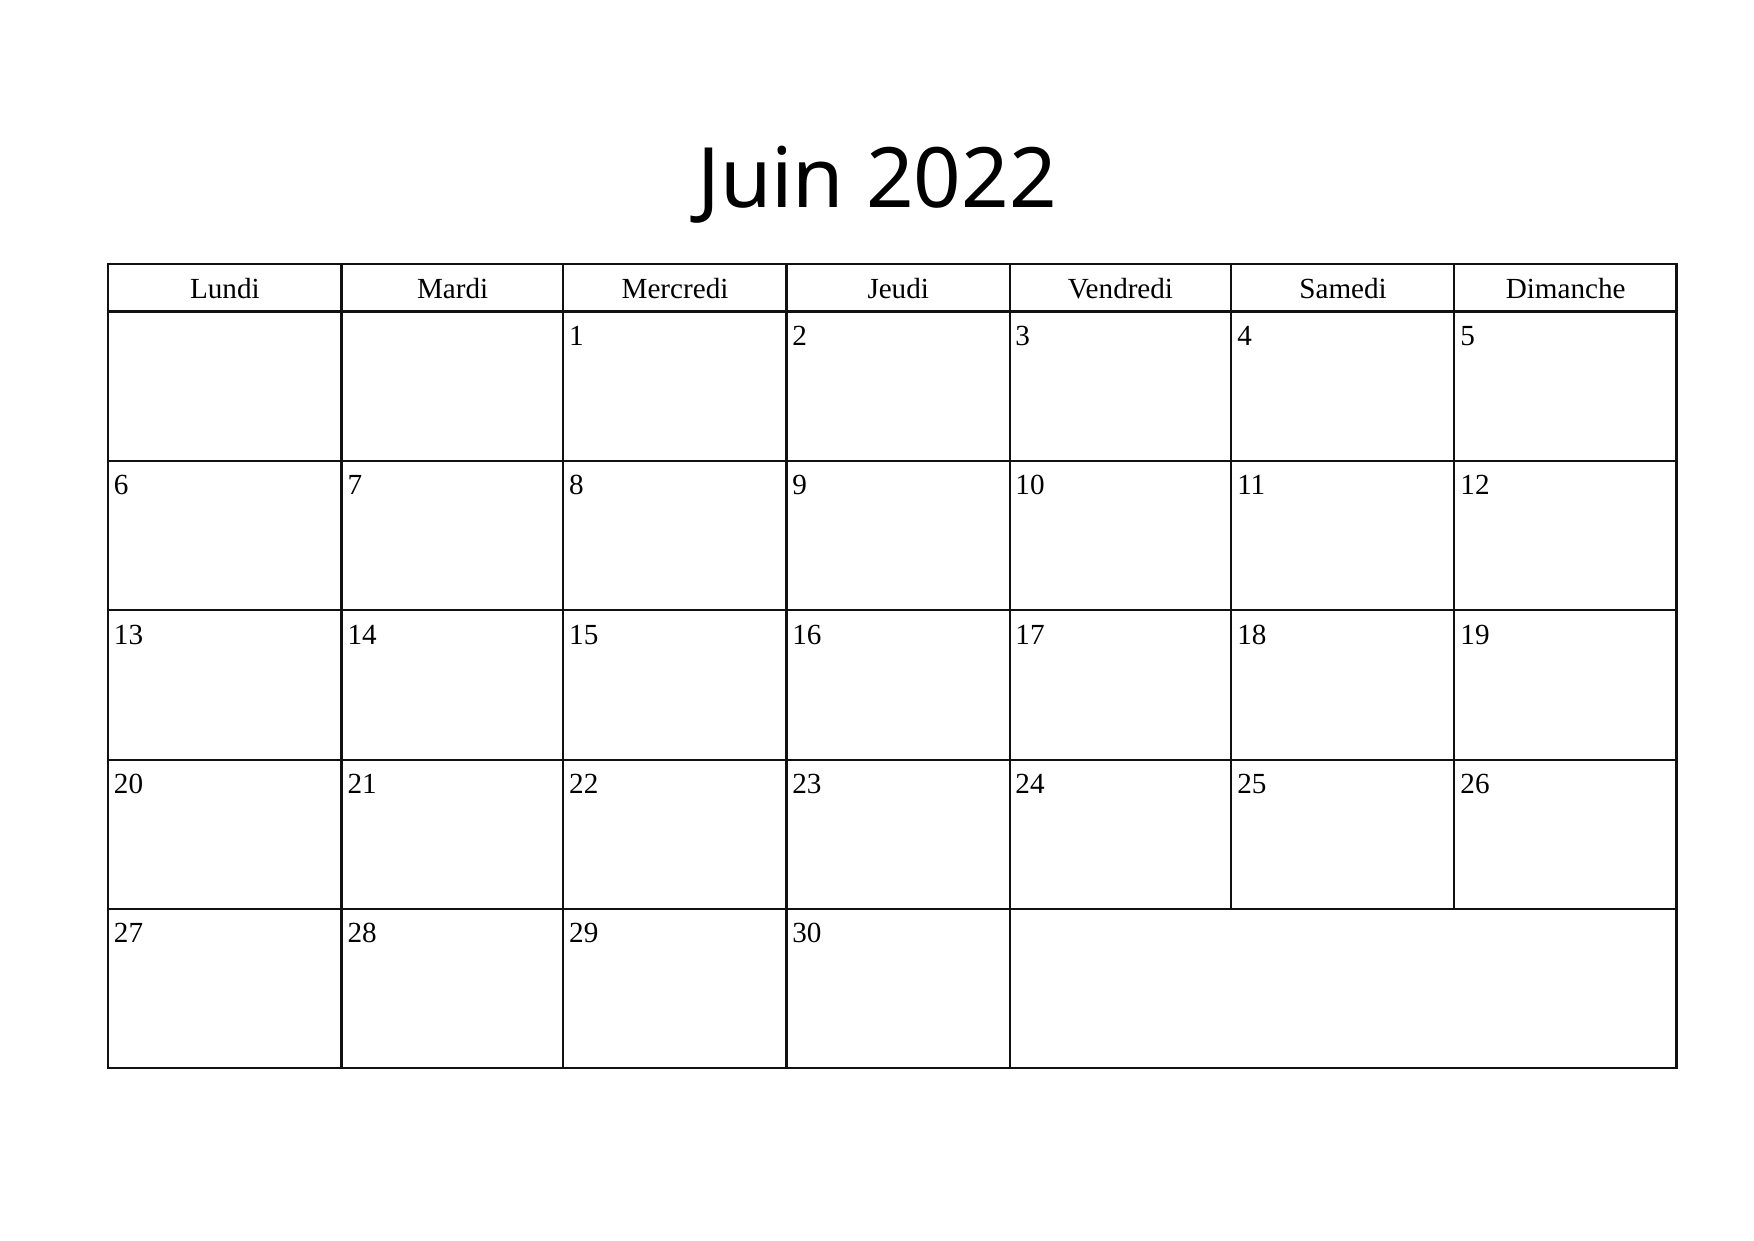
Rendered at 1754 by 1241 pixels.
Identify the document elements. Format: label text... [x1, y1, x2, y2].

table_cell 8 [564, 462, 785, 609]
table_cell [343, 313, 562, 460]
table_cell 17 [1011, 611, 1230, 758]
table_cell 16 [788, 611, 1009, 758]
table_cell 24 [1011, 761, 1230, 908]
table_cell 19 [1455, 611, 1675, 758]
table_cell 10 [1011, 462, 1230, 609]
table_cell 7 [343, 462, 562, 609]
table_header Samedi [1232, 265, 1453, 310]
table_cell 15 [564, 611, 785, 758]
table_cell 26 [1455, 761, 1675, 908]
table_cell 28 [343, 910, 562, 1067]
table_cell 21 [343, 761, 562, 908]
table_cell 22 [564, 761, 785, 908]
table_header Mardi [343, 265, 562, 310]
table_header Jeudi [788, 265, 1009, 310]
table_cell [1011, 910, 1675, 1067]
table_cell [109, 313, 340, 460]
table_cell 14 [343, 611, 562, 758]
table_cell 27 [109, 910, 340, 1067]
text Juin 2022 [118, 118, 1636, 232]
table_cell 4 [1232, 313, 1453, 460]
table_cell 5 [1455, 313, 1675, 460]
table_cell 29 [564, 910, 785, 1067]
table_header Lundi [109, 265, 340, 310]
table_cell 30 [788, 910, 1009, 1067]
table_cell 18 [1232, 611, 1453, 758]
table_cell 25 [1232, 761, 1453, 908]
table_cell 9 [788, 462, 1009, 609]
table_header Mercredi [564, 265, 785, 310]
table_cell 13 [109, 611, 340, 758]
table_cell 23 [788, 761, 1009, 908]
table_cell 2 [788, 313, 1009, 460]
table_cell 20 [109, 761, 340, 908]
table_cell 11 [1232, 462, 1453, 609]
table_header Vendredi [1011, 265, 1230, 310]
table_header Dimanche [1455, 265, 1675, 310]
table_cell 3 [1011, 313, 1230, 460]
table_cell 6 [109, 462, 340, 609]
table_cell 12 [1455, 462, 1675, 609]
table_cell 1 [564, 313, 785, 460]
